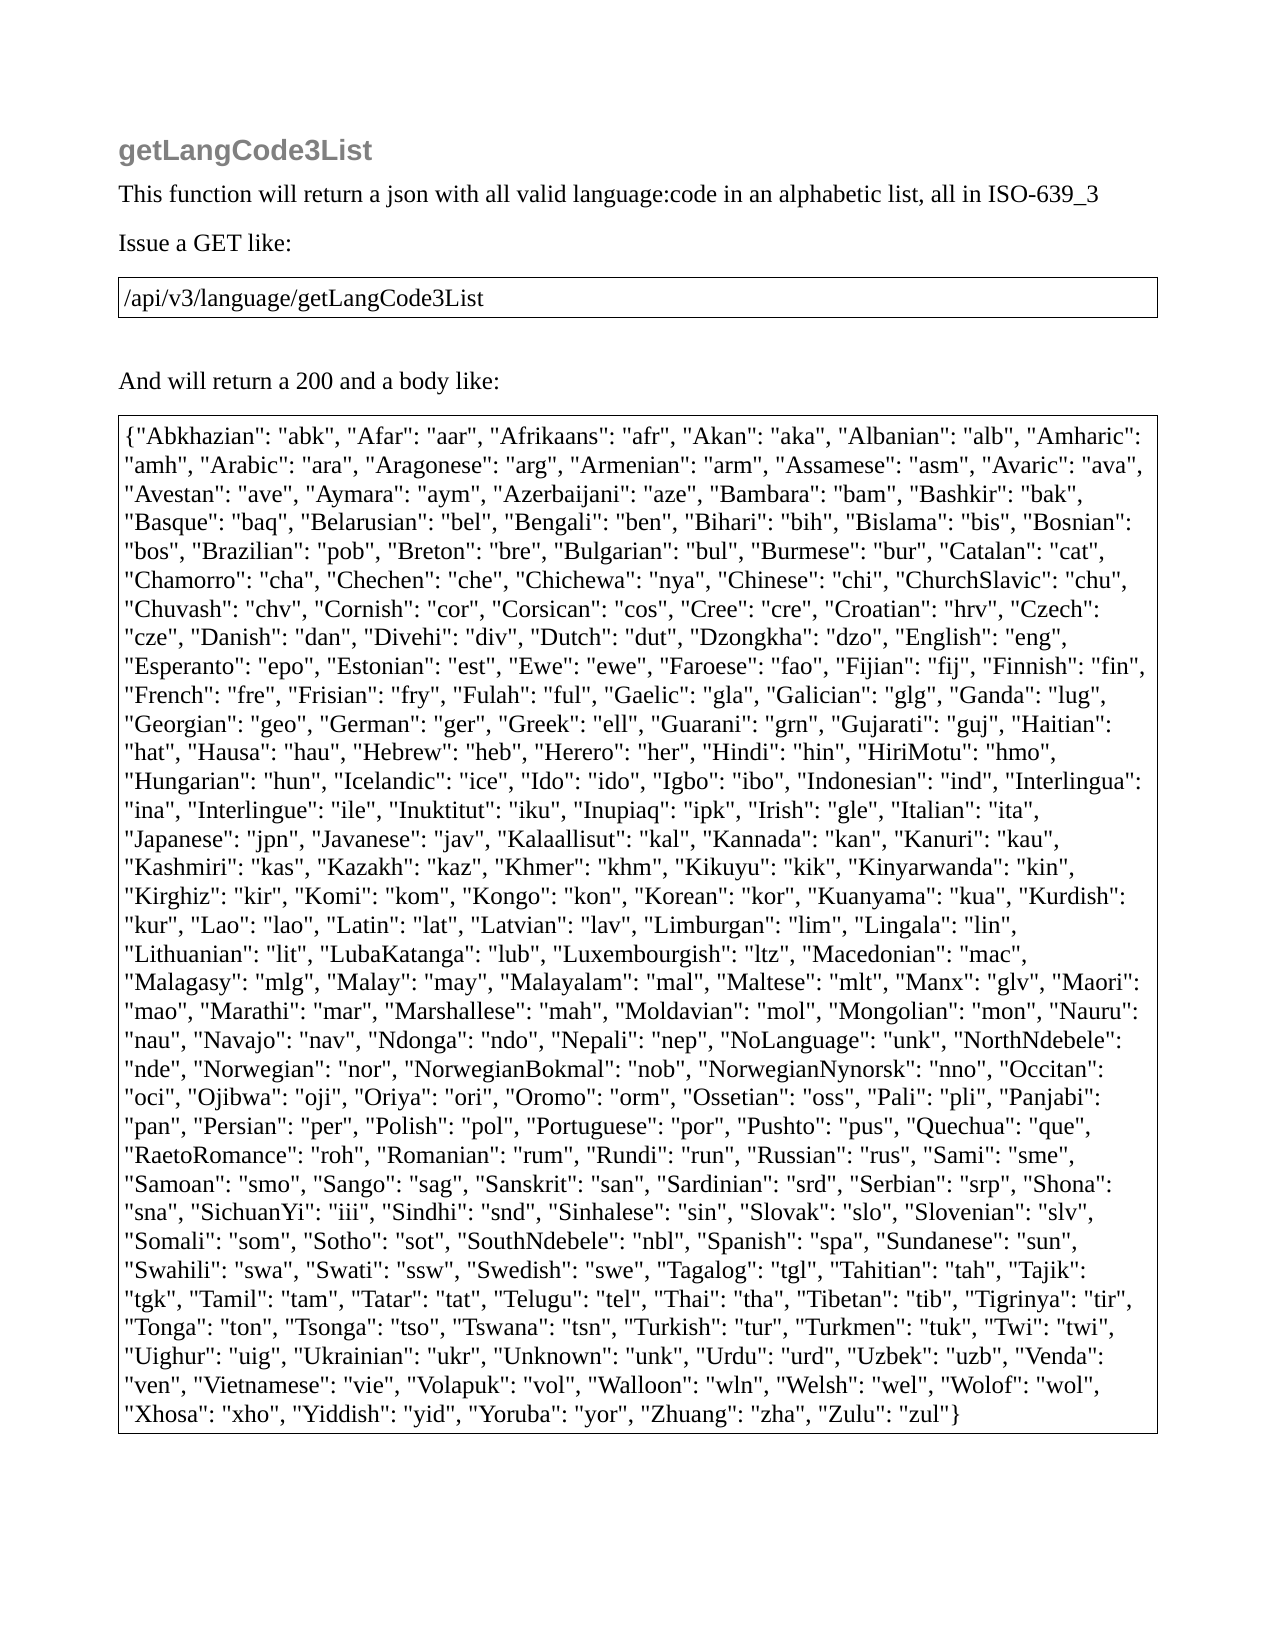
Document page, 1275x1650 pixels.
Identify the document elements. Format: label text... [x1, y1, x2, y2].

table_header {"Abkhazian": "abk", "Afar": "aar", "Afrikaans": "afr", "Akan": "aka", "Albanian": "alb", "Amharic": "amh", "Arabic": "ara", "Aragonese": "arg", "Armenian": "arm", "Assamese": "asm", "Avaric": "ava", "Avestan": "ave", "Aymara": "aym", "Azerbaijani": "aze", "Bambara": "bam", "Bashkir": "bak", "Basque": "baq", "Belarusian": "bel", "Bengali": "ben", "Bihari": "bih", "Bislama": "bis", "Bosnian": "bos", "Brazilian": "pob", "Breton": "bre", "Bulgarian": "bul", "Burmese": "bur", "Catalan": "cat", "Chamorro": "cha", "Chechen": "che", "Chichewa": "nya", "Chinese": "chi", "ChurchSlavic": "chu", "Chuvash": "chv", "Cornish": "cor", "Corsican": "cos", "Cree": "cre", "Croatian": "hrv", "Czech": "cze", "Danish": "dan", "Divehi": "div", "Dutch": "dut", "Dzongkha": "dzo", "English": "eng", "Esperanto": "epo", "Estonian": "est", "Ewe": "ewe", "Faroese": "fao", "Fijian": "fij", "Finnish": "fin", "French": "fre", "Frisian": "fry", "Fulah": "ful", "Gaelic": "gla", "Galician": "glg", "Ganda": "lug", "Georgian": "geo", "German": "ger", "Greek": "ell", "Guarani": "grn", "Gujarati": "guj", "Haitian": "hat", "Hausa": "hau", "Hebrew": "heb", "Herero": "her", "Hindi": "hin", "HiriMotu": "hmo", "Hungarian": "hun", "Icelandic": "ice", "Ido": "ido", "Igbo": "ibo", "Indonesian": "ind", "Interlingua": "ina", "Interlingue": "ile", "Inuktitut": "iku", "Inupiaq": "ipk", "Irish": "gle", "Italian": "ita", "Japanese": "jpn", "Javanese": "jav", "Kalaallisut": "kal", "Kannada": "kan", "Kanuri": "kau", "Kashmiri": "kas", "Kazakh": "kaz", "Khmer": "khm", "Kikuyu": "kik", "Kinyarwanda": "kin", "Kirghiz": "kir", "Komi": "kom", "Kongo": "kon", "Korean": "kor", "Kuanyama": "kua", "Kurdish": "kur", "Lao": "lao", "Latin": "lat", "Latvian": "lav", "Limburgan": "lim", "Lingala": "lin", "Lithuanian": "lit", "LubaKatanga": "lub", "Luxembourgish": "ltz", "Macedonian": "mac", "Malagasy": "mlg", "Malay": "may", "Malayalam": "mal", "Maltese": "mlt", "Manx": "glv", "Maori": "mao", "Marathi": "mar", "Marshallese": "mah", "Moldavian": "mol", "Mongolian": "mon", "Nauru": "nau", "Navajo": "nav", "Ndonga": "ndo", "Nepali": "nep", "NoLanguage": "unk", "NorthNdebele": "nde", "Norwegian": "nor", "NorwegianBokmal": "nob", "NorwegianNynorsk": "nno", "Occitan": "oci", "Ojibwa": "oji", "Oriya": "ori", "Oromo": "orm", "Ossetian": "oss", "Pali": "pli", "Panjabi": "pan", "Persian": "per", "Polish": "pol", "Portuguese": "por", "Pushto": "pus", "Quechua": "que", "RaetoRomance": "roh", "Romanian": "rum", "Rundi": "run", "Russian": "rus", "Sami": "sme", "Samoan": "smo", "Sango": "sag", "Sanskrit": "san", "Sardinian": "srd", "Serbian": "srp", "Shona": "sna", "SichuanYi": "iii", "Sindhi": "snd", "Sinhalese": "sin", "Slovak": "slo", "Slovenian": "slv", "Somali": "som", "Sotho": "sot", "SouthNdebele": "nbl", "Spanish": "spa", "Sundanese": "sun", "Swahili": "swa", "Swati": "ssw", "Swedish": "swe", "Tagalog": "tgl", "Tahitian": "tah", "Tajik": "tgk", "Tamil": "tam", "Tatar": "tat", "Telugu": "tel", "Thai": "tha", "Tibetan": "tib", "Tigrinya": "tir", "Tonga": "ton", "Tsonga": "tso", "Tswana": "tsn", "Turkish": "tur", "Turkmen": "tuk", "Twi": "twi", "Uighur": "uig", "Ukrainian": "ukr", "Unknown": "unk", "Urdu": "urd", "Uzbek": "uzb", "Venda": "ven", "Vietnamese": "vie", "Volapuk": "vol", "Walloon": "wln", "Welsh": "wel", "Wolof": "wol", "Xhosa": "xho", "Yiddish": "yid", "Yoruba": "yor", "Zhuang": "zha", "Zulu": "zul"} [119, 416, 1157, 1433]
subtitle getLangCode3List [118, 133, 1157, 166]
table_header /api/v3/language/getLangCode3List [119, 278, 1157, 317]
text This function will return a json with all valid language:code in an alphabetic list, all in ISO-639_3 [118, 179, 1157, 207]
text And will return a 200 and a body like: [118, 366, 1157, 395]
text Issue a GET like: [118, 228, 1157, 257]
